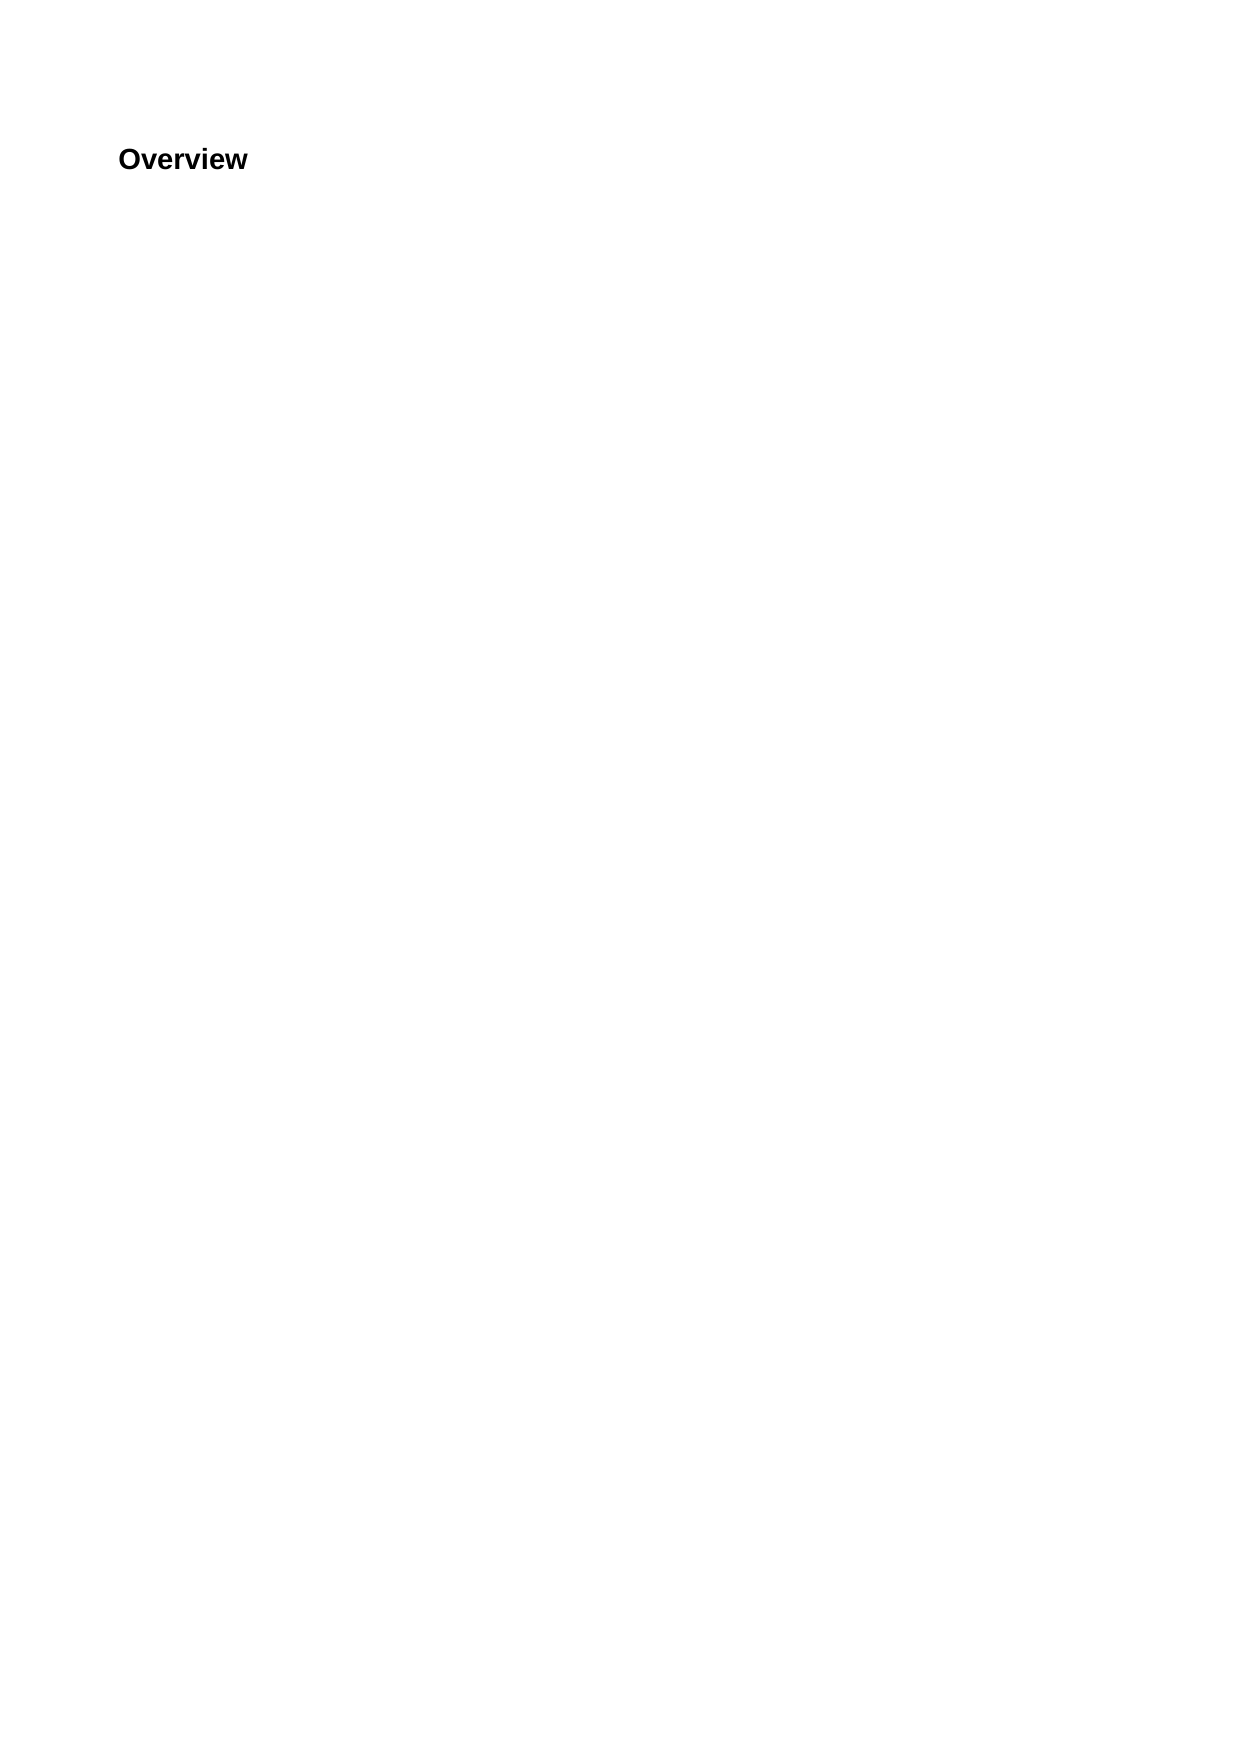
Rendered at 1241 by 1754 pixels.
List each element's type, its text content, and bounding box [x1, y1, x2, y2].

subtitle Overview [118, 143, 1122, 176]
